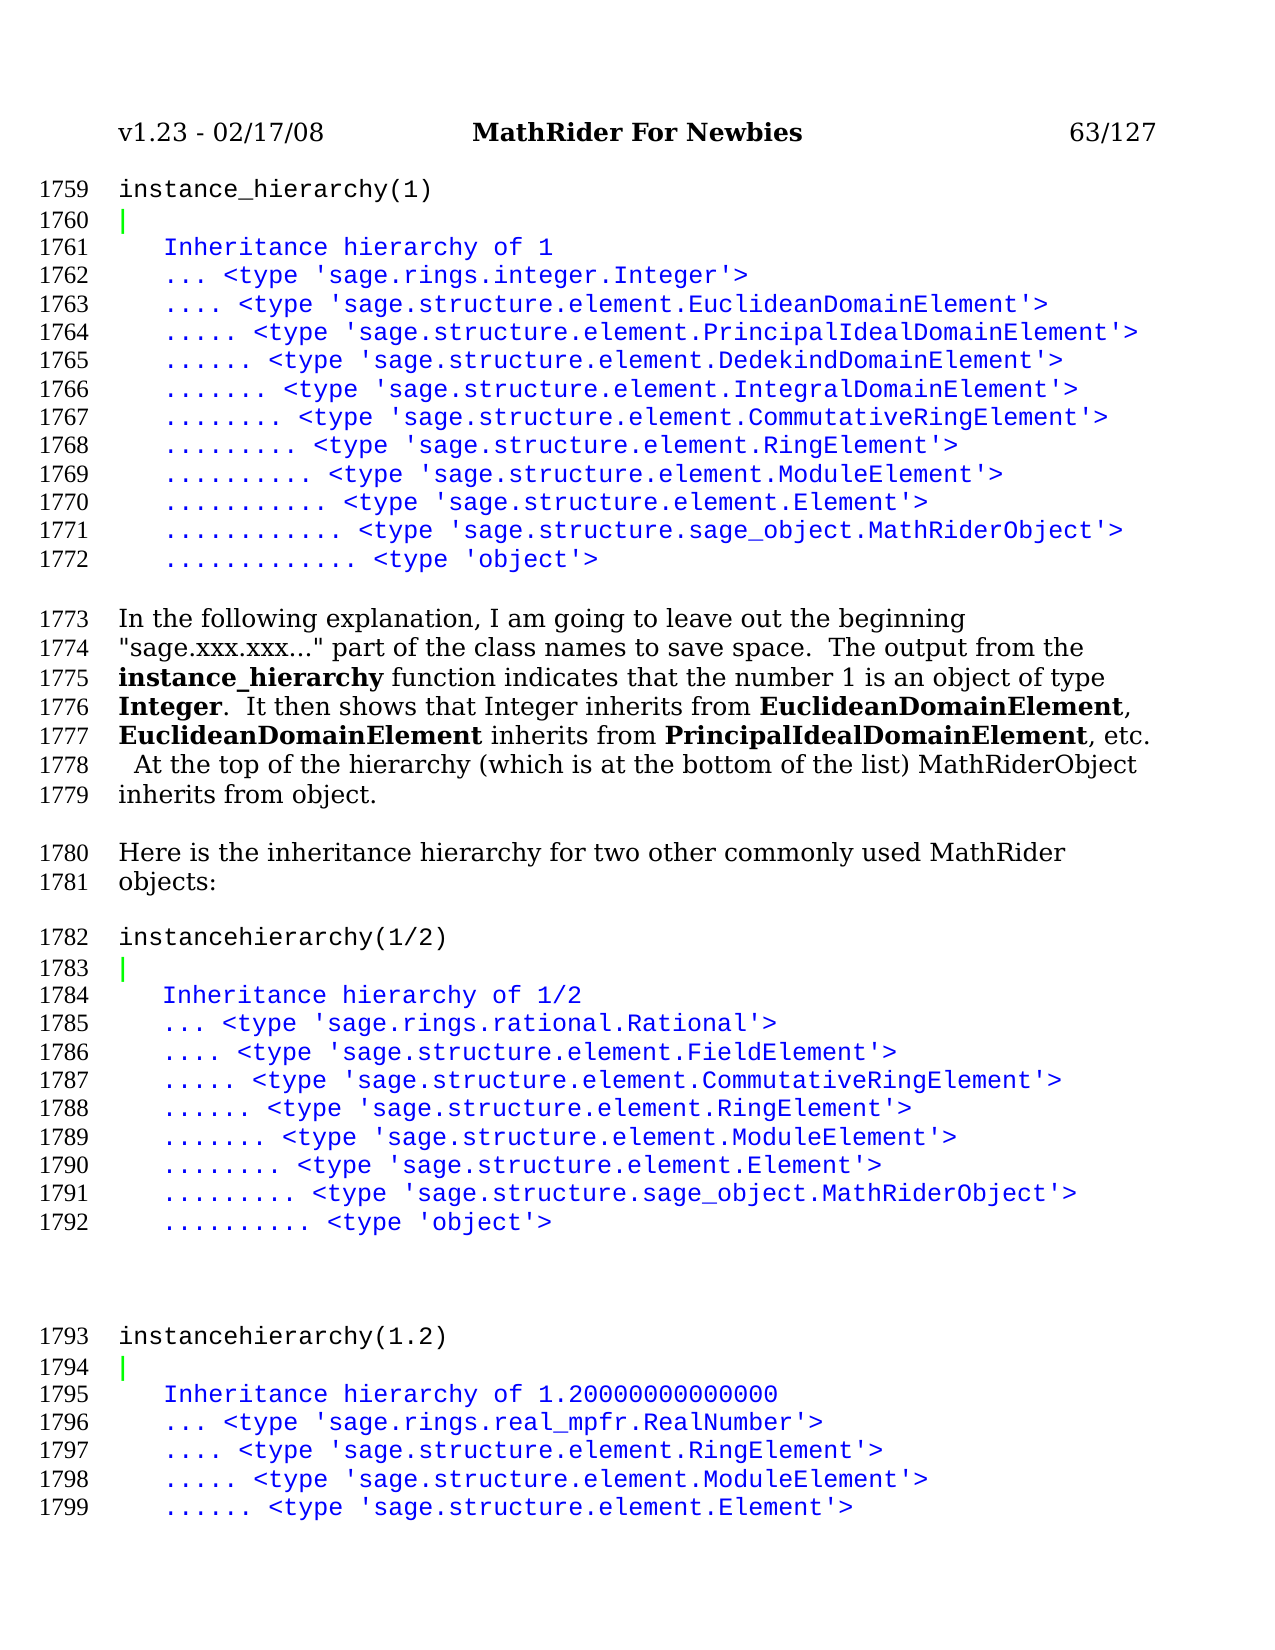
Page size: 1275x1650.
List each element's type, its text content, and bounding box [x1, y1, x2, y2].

text ... <type 'sage.rings.integer.Integer'> [163, 263, 1157, 291]
text ..... <type 'sage.structure.element.ModuleElement'> [163, 1466, 1157, 1495]
text ....... <type 'sage.structure.element.ModuleElement'> [162, 1124, 1157, 1152]
text ..... <type 'sage.structure.element.PrincipalIdealDomainElement'> [163, 320, 1157, 348]
text Inheritance hierarchy of 1/2 [162, 982, 1157, 1011]
text Inheritance hierarchy of 1.20000000000000 [163, 1381, 1157, 1410]
text .......... <type 'object'> [162, 1209, 1157, 1237]
text .... <type 'sage.structure.element.EuclideanDomainElement'> [163, 291, 1157, 320]
text | [118, 1352, 1157, 1381]
text ............ <type 'sage.structure.sage_object.MathRiderObject'> [163, 518, 1157, 546]
text ......... <type 'sage.structure.sage_object.MathRiderObject'> [162, 1181, 1157, 1209]
text ..... <type 'sage.structure.element.CommutativeRingElement'> [162, 1067, 1157, 1096]
text ...... <type 'sage.structure.element.DedekindDomainElement'> [163, 348, 1157, 376]
text ... <type 'sage.rings.real_mpfr.RealNumber'> [163, 1410, 1157, 1438]
text ......... <type 'sage.structure.element.RingElement'> [163, 433, 1157, 461]
text ........ <type 'sage.structure.element.Element'> [162, 1152, 1157, 1181]
text instancehierarchy(1.2) [118, 1324, 1157, 1352]
text .......... <type 'sage.structure.element.ModuleElement'> [163, 461, 1157, 490]
text ... <type 'sage.rings.rational.Rational'> [162, 1011, 1157, 1039]
text | [118, 953, 1157, 982]
text | [118, 205, 1157, 235]
text ........... <type 'sage.structure.element.Element'> [163, 490, 1157, 518]
text In the following explanation, I am going to leave out the beginning "sage.xxx.xxx..." part of the class names to save space. The output from the instance_hierarchy function indicates that the number 1 is an object of type Integer. It then shows that Integer inherits from EuclideanDomainElement, EuclideanDomainElement inherits from PrincipalIdealDomainElement, etc. [118, 604, 1157, 751]
text ....... <type 'sage.structure.element.IntegralDomainElement'> [163, 376, 1157, 405]
text .... <type 'sage.structure.element.RingElement'> [163, 1438, 1157, 1466]
text Here is the inheritance hierarchy for two other commonly used MathRider objects: [118, 838, 1157, 896]
text Inheritance hierarchy of 1 [163, 235, 1157, 263]
text ...... <type 'sage.structure.element.RingElement'> [162, 1096, 1157, 1124]
text ............. <type 'object'> [163, 546, 1157, 575]
text instance_hierarchy(1) [118, 177, 1157, 205]
text instancehierarchy(1/2) [118, 925, 1157, 953]
text ........ <type 'sage.structure.element.CommutativeRingElement'> [163, 405, 1157, 433]
text At the top of the hierarchy (which is at the bottom of the list) MathRiderObject inherits from object. [118, 751, 1157, 809]
text ...... <type 'sage.structure.element.Element'> [163, 1495, 1157, 1523]
text .... <type 'sage.structure.element.FieldElement'> [162, 1039, 1157, 1067]
